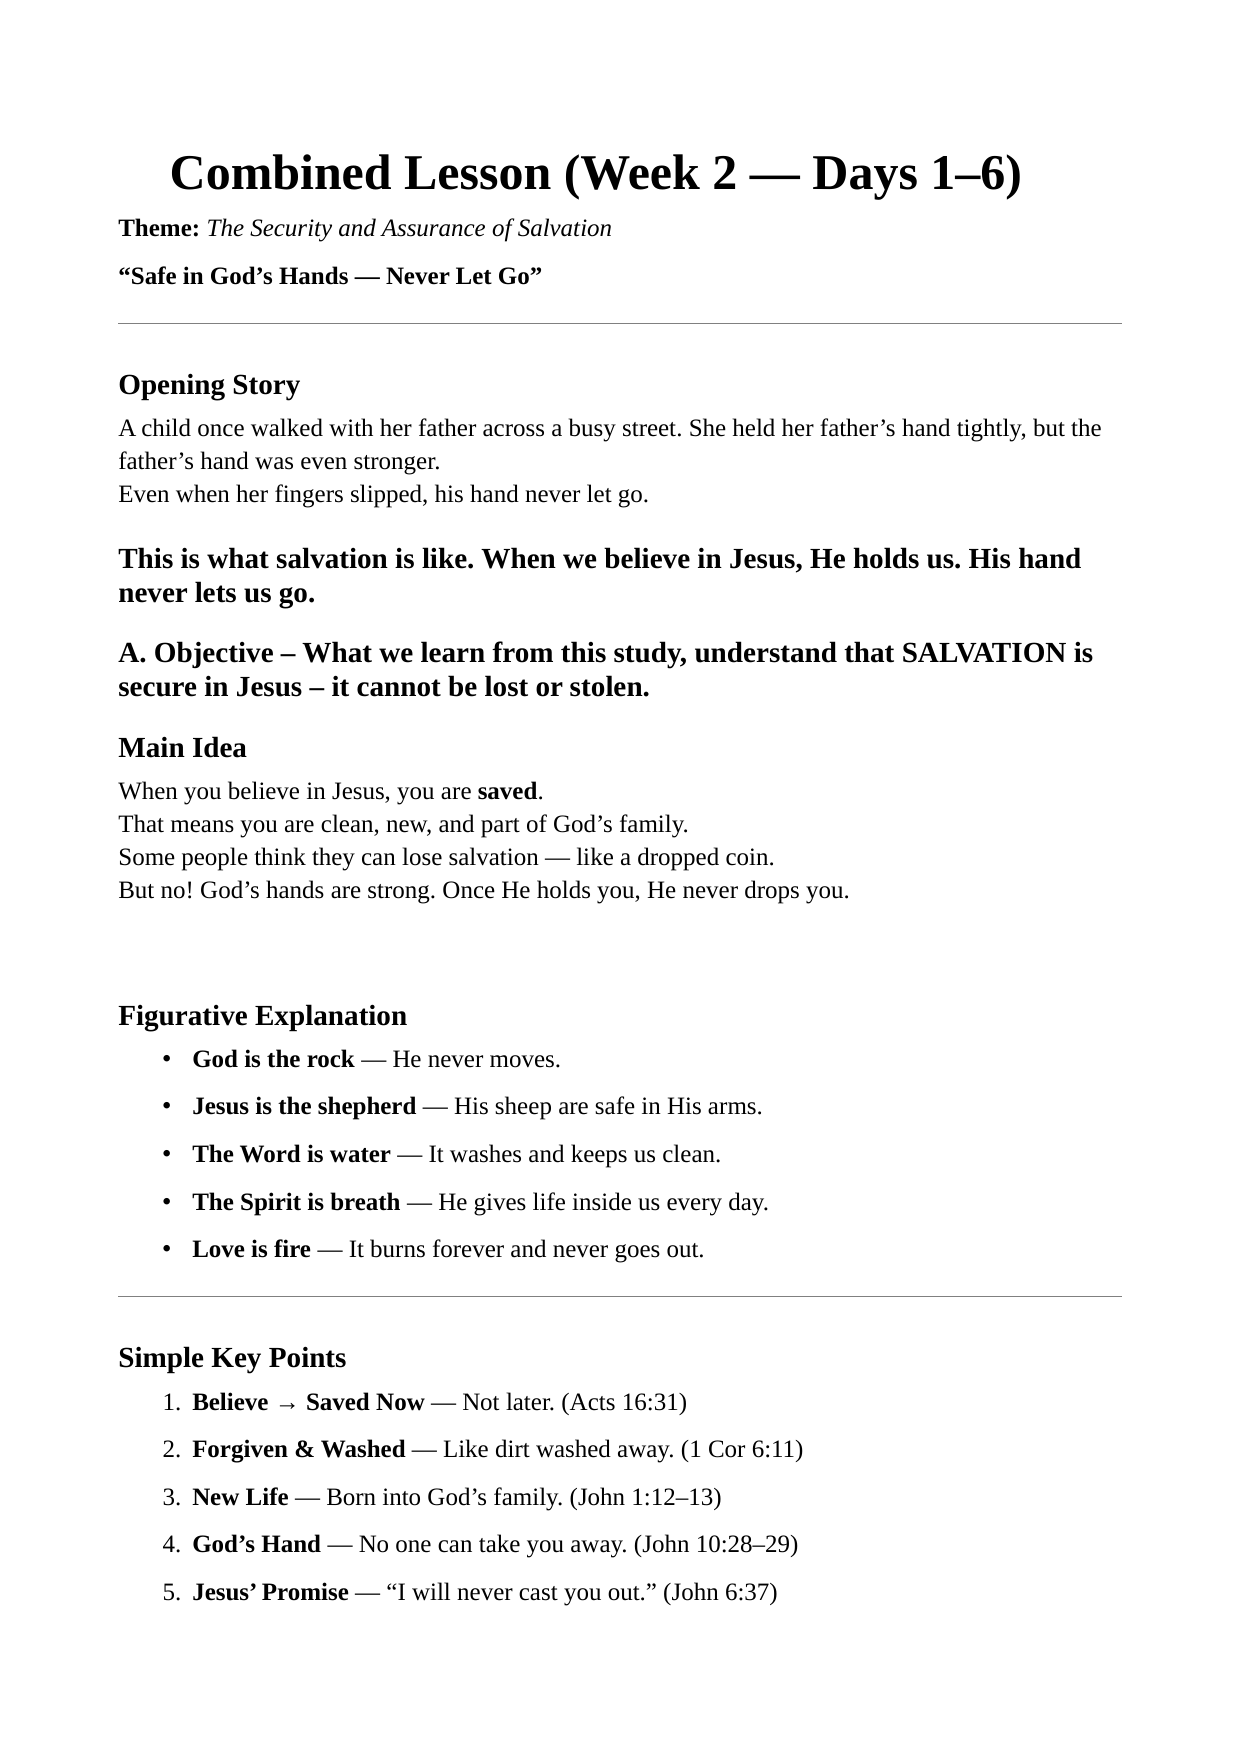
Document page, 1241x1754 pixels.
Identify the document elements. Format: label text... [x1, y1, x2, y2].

list Believe → Saved Now — Not later. (Acts 16:31) [162, 1387, 1122, 1415]
text A child once walked with her father across a busy street. She held her father’s hand tightly, but the father’s hand was even stronger. Even when her fingers slipped, his hand never let go. [118, 413, 1122, 508]
text “Safe in God’s Hands — Never Let Go” [118, 261, 1122, 289]
list Jesus’ Promise — “I will never cast you out.” (John 6:37) [162, 1577, 1122, 1606]
list Jesus is the shepherd — His sheep are safe in His arms. [162, 1091, 1122, 1120]
list God’s Hand — No one can take you away. (John 10:28–29) [162, 1529, 1122, 1558]
text Theme: The Security and Assurance of Salvation [118, 213, 1122, 242]
subtitle Figurative Explanation [118, 998, 1122, 1031]
list Love is fire — It burns forever and never goes out. [162, 1234, 1122, 1263]
subtitle A. Objective – What we learn from this study, understand that SALVATION is secure in Jesus – it cannot be lost or stolen. [118, 636, 1122, 703]
subtitle Main Idea [118, 730, 1122, 763]
list God is the rock — He never moves. [162, 1044, 1122, 1072]
subtitle Opening Story [118, 367, 1122, 401]
subtitle This is what salvation is like. When we believe in Jesus, He holds us. His hand never lets us go. [118, 541, 1122, 608]
subtitle 🌟 Combined Lesson (Week 2 — Days 1–6) [118, 143, 1122, 201]
list The Spirit is breath — He gives life inside us every day. [162, 1187, 1122, 1215]
text When you believe in Jesus, you are saved. That means you are clean, new, and part of God’s family. Some people think they can lose salvation — like a dropped coin. But no! God’s hands are strong. Once He holds you, He never drops you. [118, 776, 1122, 904]
list Forgiven & Washed — Like dirt washed away. (1 Cor 6:11) [162, 1434, 1122, 1463]
list New Life — Born into God’s family. (John 1:12–13) [162, 1482, 1122, 1511]
subtitle Simple Key Points [118, 1341, 1122, 1374]
list The Word is water — It washes and keeps us clean. [162, 1139, 1122, 1168]
